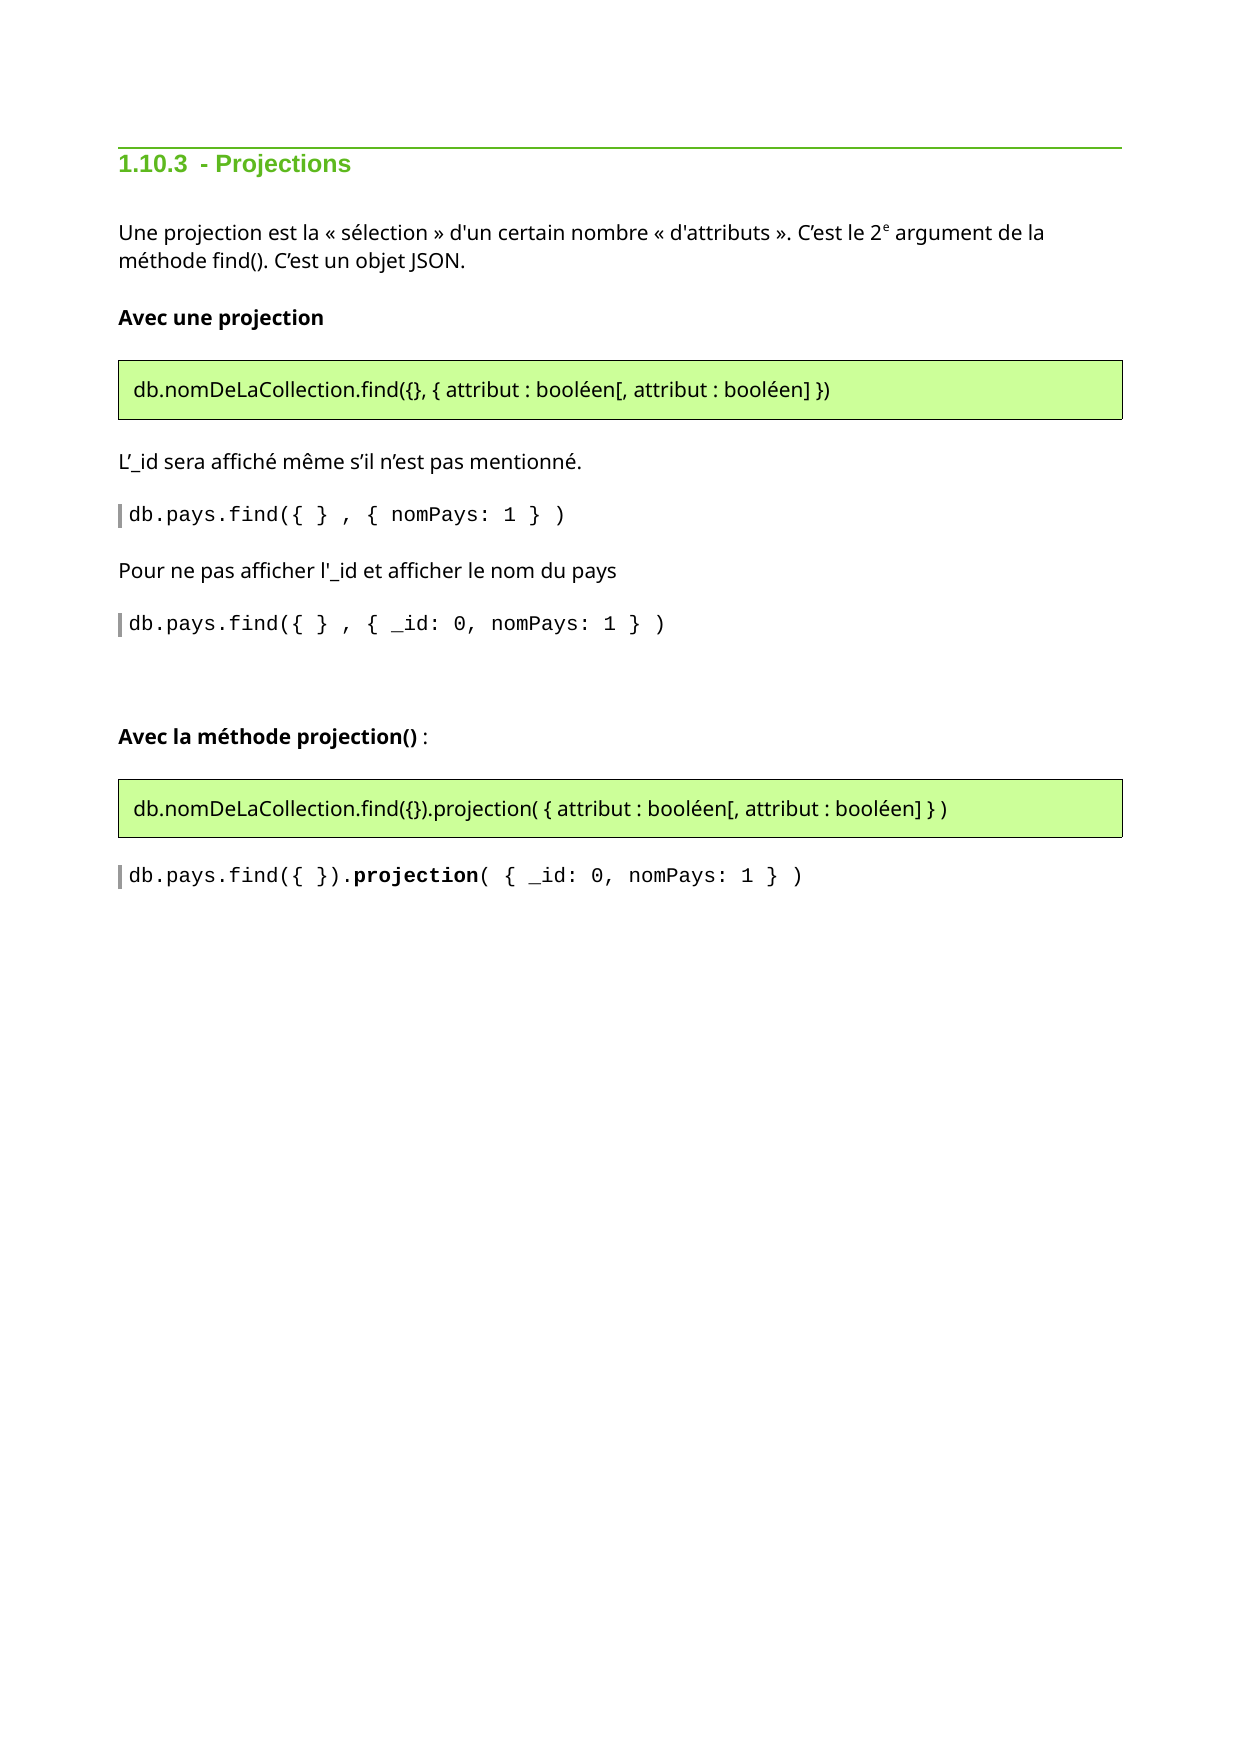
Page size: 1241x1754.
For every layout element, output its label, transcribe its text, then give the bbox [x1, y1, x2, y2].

text db.nomDeLaCollection.find({}).projection( { attribut : booléen[, attribut : booléen] } ) [119, 780, 1122, 837]
text db.nomDeLaCollection.find({}, { attribut : booléen[, attribut : booléen] }) [119, 361, 1122, 419]
text db.pays.find({ } , { nomPays: 1 } ) [122, 504, 1122, 528]
text Pour ne pas afficher l'_id et afficher le nom du pays [118, 556, 1122, 584]
text db.pays.find({ } , { _id: 0, nomPays: 1 } ) [122, 613, 1122, 637]
text db.pays.find({ }).projection( { _id: 0, nomPays: 1 } ) [122, 865, 1122, 889]
text Avec une projection [118, 303, 1122, 332]
text L’_id sera affiché même s’il n’est pas mentionné. [118, 447, 1122, 476]
text Une projection est la « sélection » d'un certain nombre « d'attributs ». C’est le 2e argument de la méthode find(). C’est un objet JSON. [118, 218, 1122, 275]
subtitle - Projections [118, 149, 1122, 177]
text Avec la méthode projection() : [118, 722, 1122, 750]
